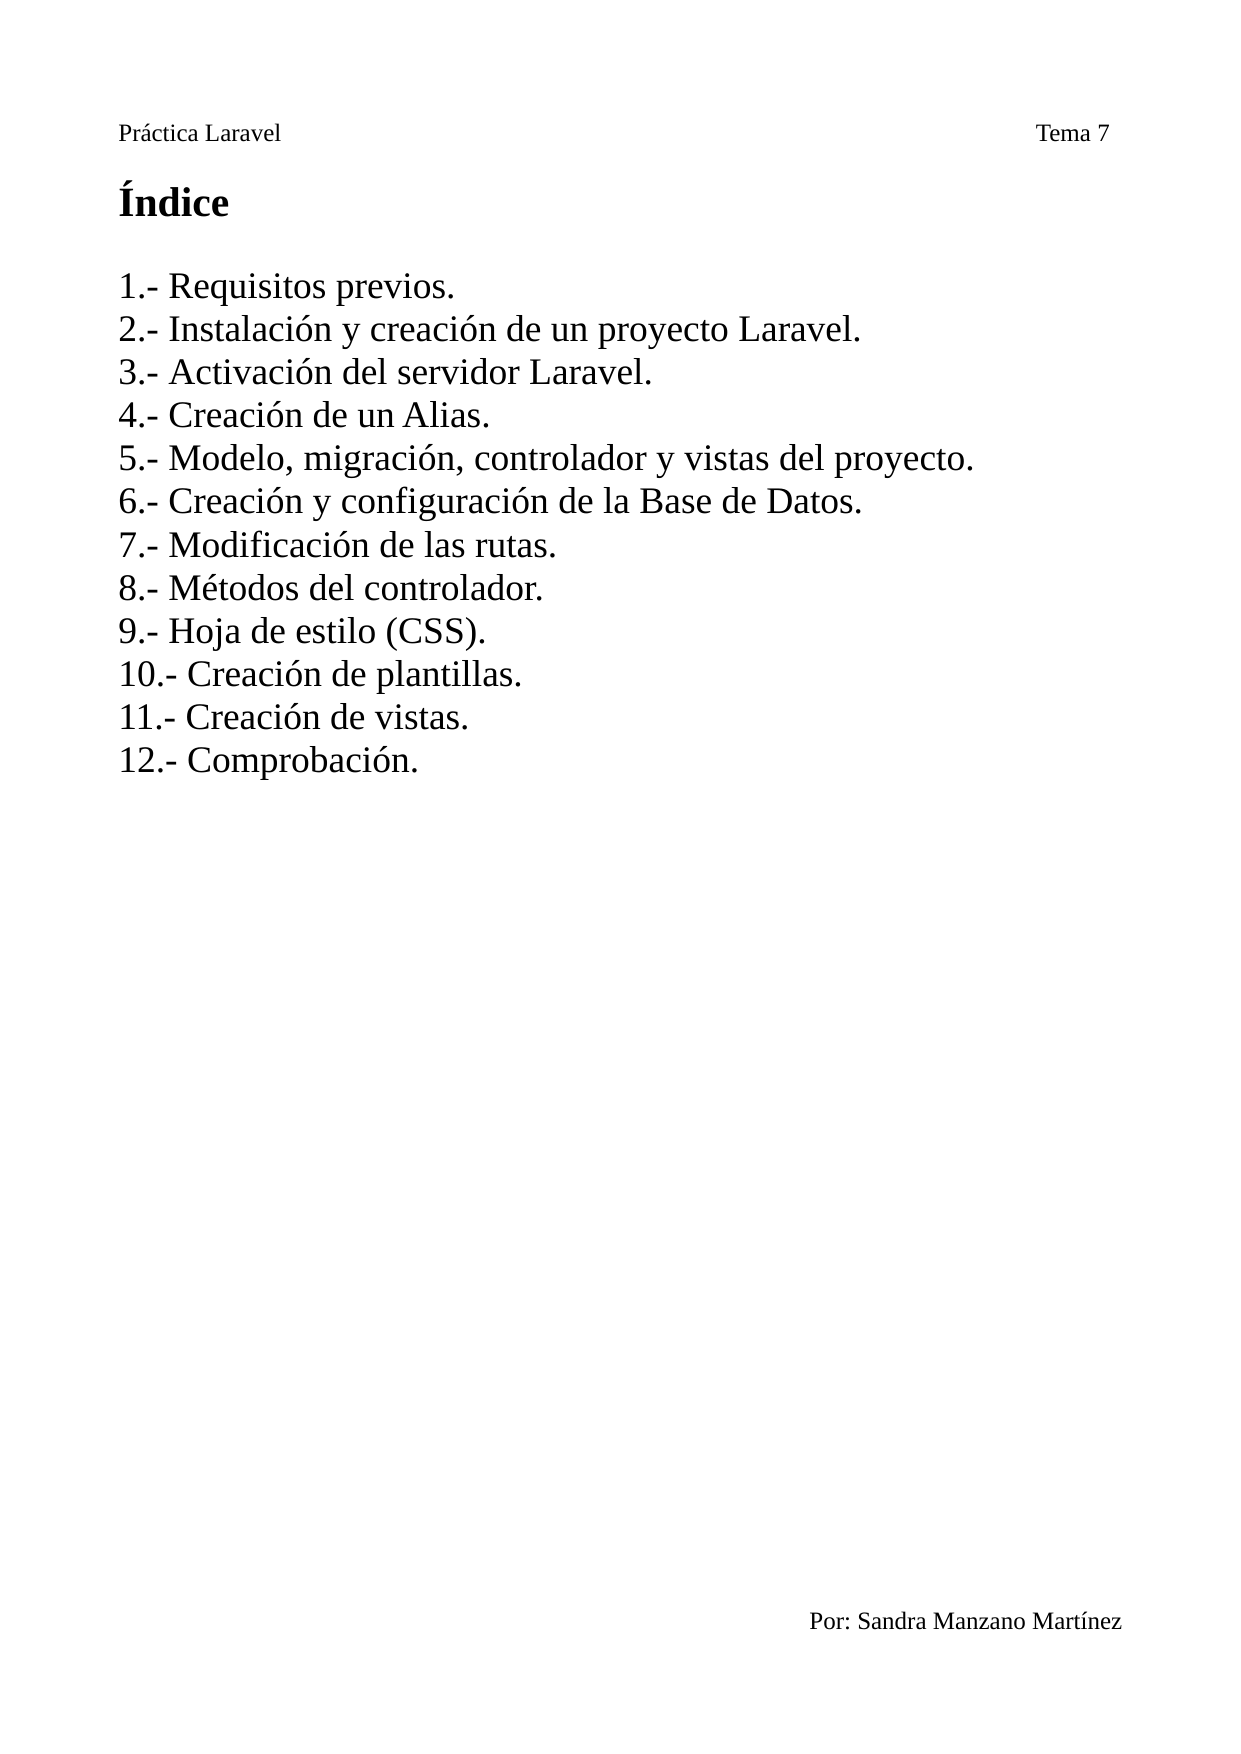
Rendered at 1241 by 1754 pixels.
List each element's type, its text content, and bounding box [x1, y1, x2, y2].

text 12.- Comprobación. [118, 738, 1122, 781]
text 10.- Creación de plantillas. [118, 651, 1122, 694]
text 11.- Creación de vistas. [118, 694, 1122, 738]
text 4.- Creación de un Alias. [118, 393, 1122, 436]
text 2.- Instalación y creación de un proyecto Laravel. [118, 306, 1122, 349]
text 9.- Hoja de estilo (CSS). [118, 608, 1122, 651]
text 8.- Métodos del controlador. [118, 565, 1122, 608]
text 3.- Activación del servidor Laravel. [118, 349, 1122, 393]
text 7.- Modificación de las rutas. [118, 522, 1122, 565]
text Índice [118, 177, 1122, 225]
text 6.- Creación y configuración de la Base de Datos. [118, 479, 1122, 522]
text 5.- Modelo, migración, controlador y vistas del proyecto. [118, 436, 1122, 479]
text 1.- Requisitos previos. [118, 263, 1122, 306]
